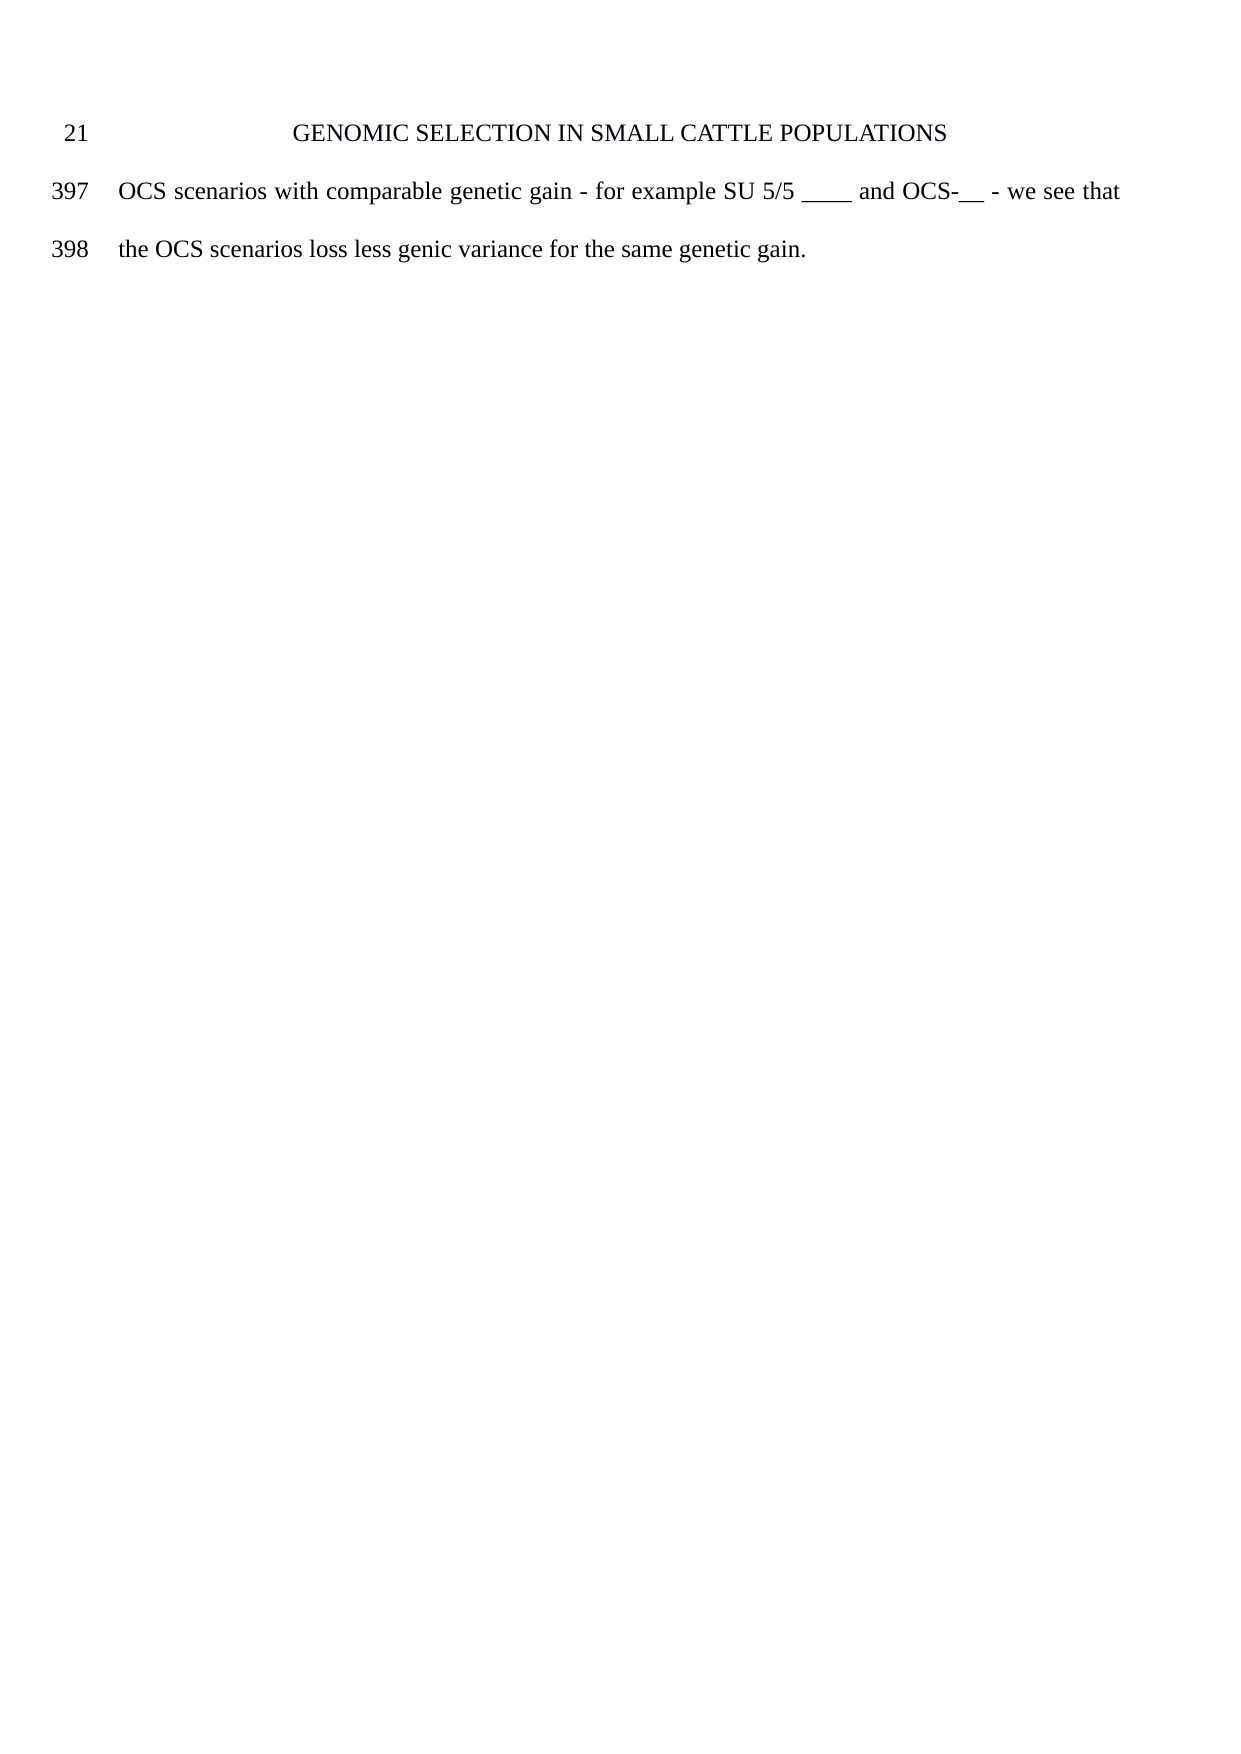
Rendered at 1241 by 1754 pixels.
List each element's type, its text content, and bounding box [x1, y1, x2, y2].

text OCS scenarios with comparable genetic gain - for example SU 5/5 ____ and OCS-__ - we see that the OCS scenarios loss less genic variance for the same genetic gain. [118, 176, 1122, 263]
